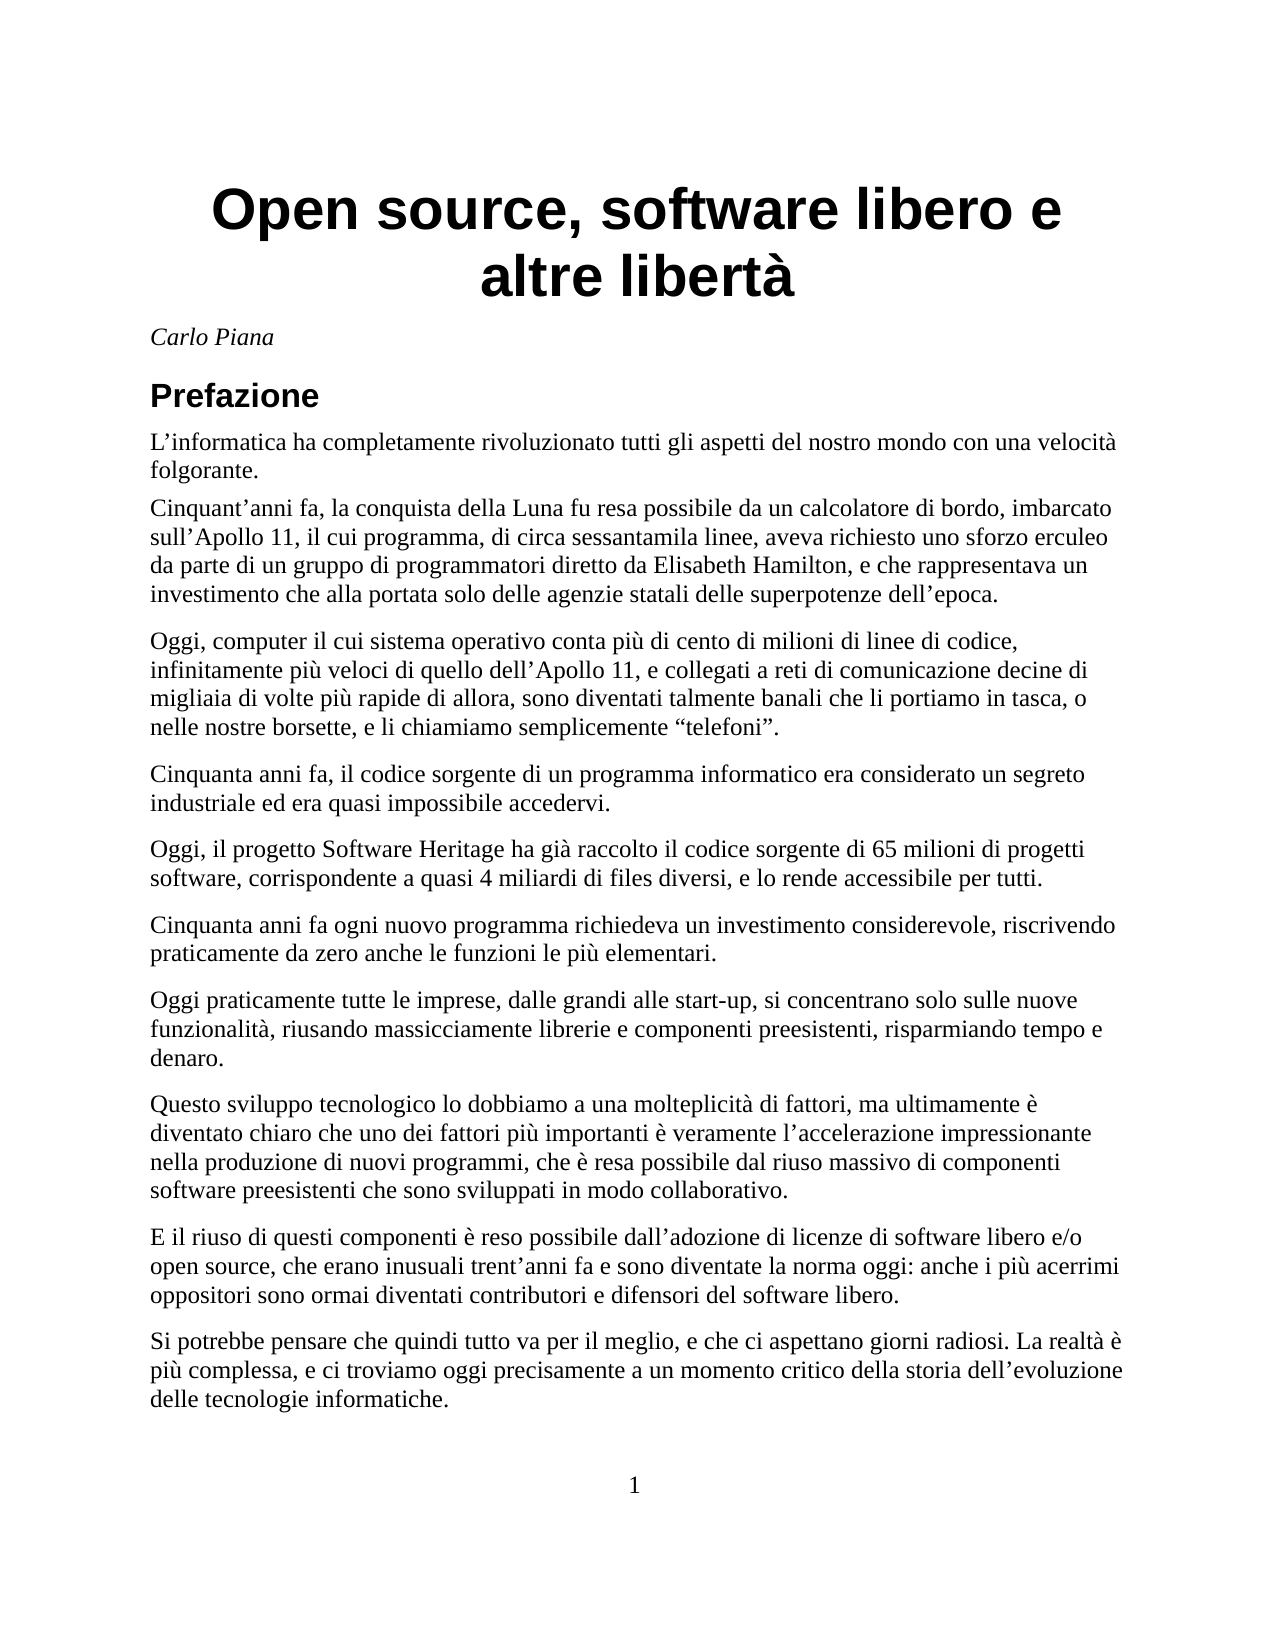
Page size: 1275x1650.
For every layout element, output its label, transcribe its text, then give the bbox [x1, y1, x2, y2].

text Questo sviluppo tecnologico lo dobbiamo a una molteplicità di fattori, ma ultimamente è diventato chiaro che uno dei fattori più importanti è veramente l’accelerazione impressionante nella produzione di nuovi programmi, che è resa possibile dal riuso massivo di componenti software preesistenti che sono sviluppati in modo collaborativo. [150, 1089, 1125, 1204]
text L’informatica ha completamente rivoluzionato tutti gli aspetti del nostro mondo con una velocità folgorante. [150, 427, 1125, 484]
text Cinquanta anni fa ogni nuovo programma richiedeva un investimento considerevole, riscrivendo praticamente da zero anche le funzioni le più elementari. [150, 910, 1125, 967]
subtitle Prefazione [150, 375, 1125, 414]
text Carlo Piana [150, 322, 1125, 350]
text Cinquanta anni fa, il codice sorgente di un programma informatico era considerato un segreto industriale ed era quasi impossibile accedervi. [150, 759, 1125, 816]
title Open source, software libero e altre libertà [150, 175, 1125, 309]
text Cinquant’anni fa, la conquista della Luna fu resa possibile da un calcolatore di bordo, imbarcato sull’Apollo 11, il cui programma, di circa sessantamila linee, aveva richiesto uno sforzo erculeo da parte di un gruppo di programmatori diretto da Elisabeth Hamilton, e che rappresentava un investimento che alla portata solo delle agenzie statali delle superpotenze dell’epoca. [150, 493, 1125, 608]
text E il riuso di questi componenti è reso possibile dall’adozione di licenze di software libero e/o open source, che erano inusuali trent’anni fa e sono diventate la norma oggi: anche i più acerrimi oppositori sono ormai diventati contributori e difensori del software libero. [150, 1222, 1125, 1308]
text Si potrebbe pensare che quindi tutto va per il meglio, e che ci aspettano giorni radiosi. La realtà è più complessa, e ci troviamo oggi precisamente a un momento critico della storia dell’evoluzione delle tecnologie informatiche. [150, 1326, 1125, 1413]
text Oggi praticamente tutte le imprese, dalle grandi alle start-up, si concentrano solo sulle nuove funzionalità, riusando massicciamente librerie e componenti preesistenti, risparmiando tempo e denaro. [150, 985, 1125, 1071]
text Oggi, il progetto Software Heritage ha già raccolto il codice sorgente di 65 milioni di progetti software, corrispondente a quasi 4 miliardi di files diversi, e lo rende accessibile per tutti. [150, 834, 1125, 892]
text Oggi, computer il cui sistema operativo conta più di cento di milioni di linee di codice, infinitamente più veloci di quello dell’Apollo 11, e collegati a reti di comunicazione decine di migliaia di volte più rapide di allora, sono diventati talmente banali che li portiamo in tasca, o nelle nostre borsette, e li chiamiamo semplicemente “telefoni”. [150, 626, 1125, 741]
